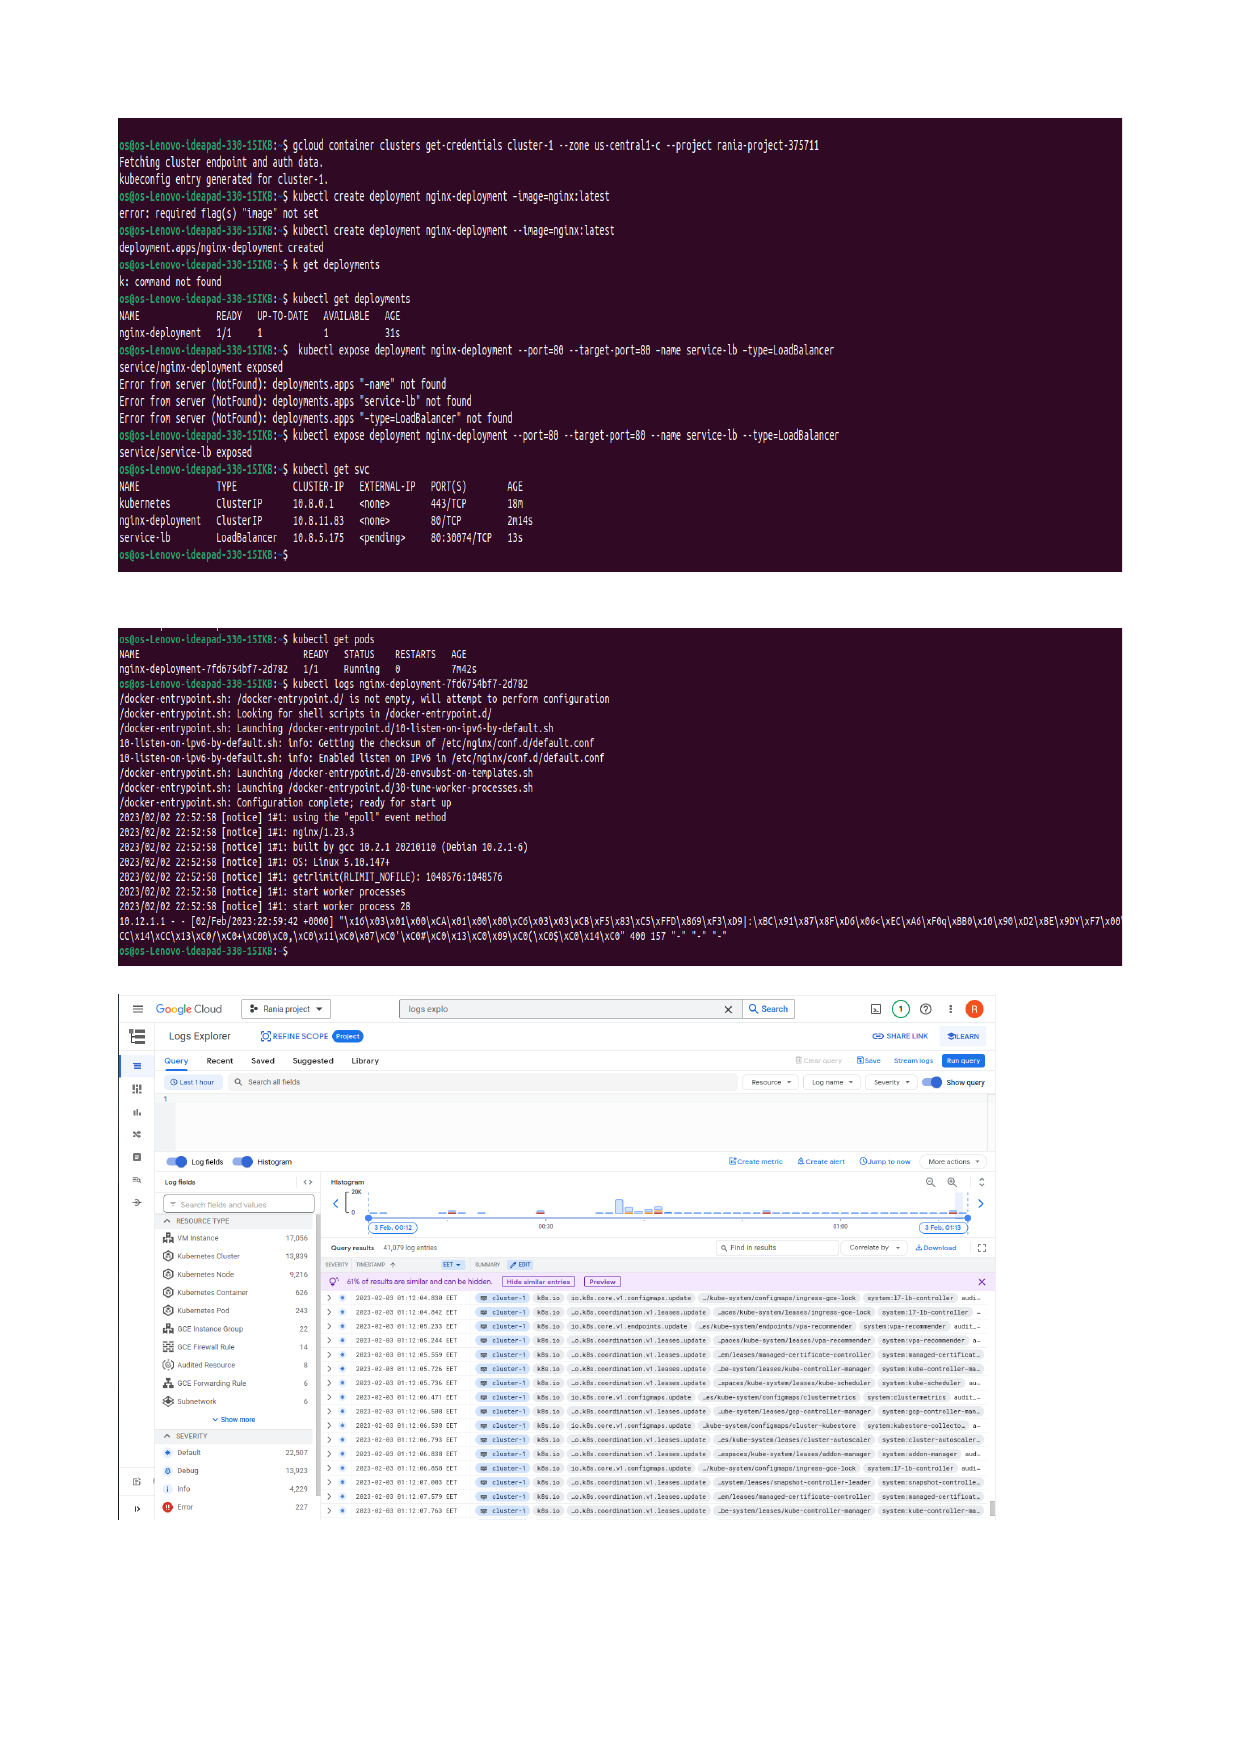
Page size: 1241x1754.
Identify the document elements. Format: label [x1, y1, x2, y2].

picture [118, 994, 1123, 1520]
picture [118, 628, 1123, 966]
picture [118, 118, 1123, 572]
